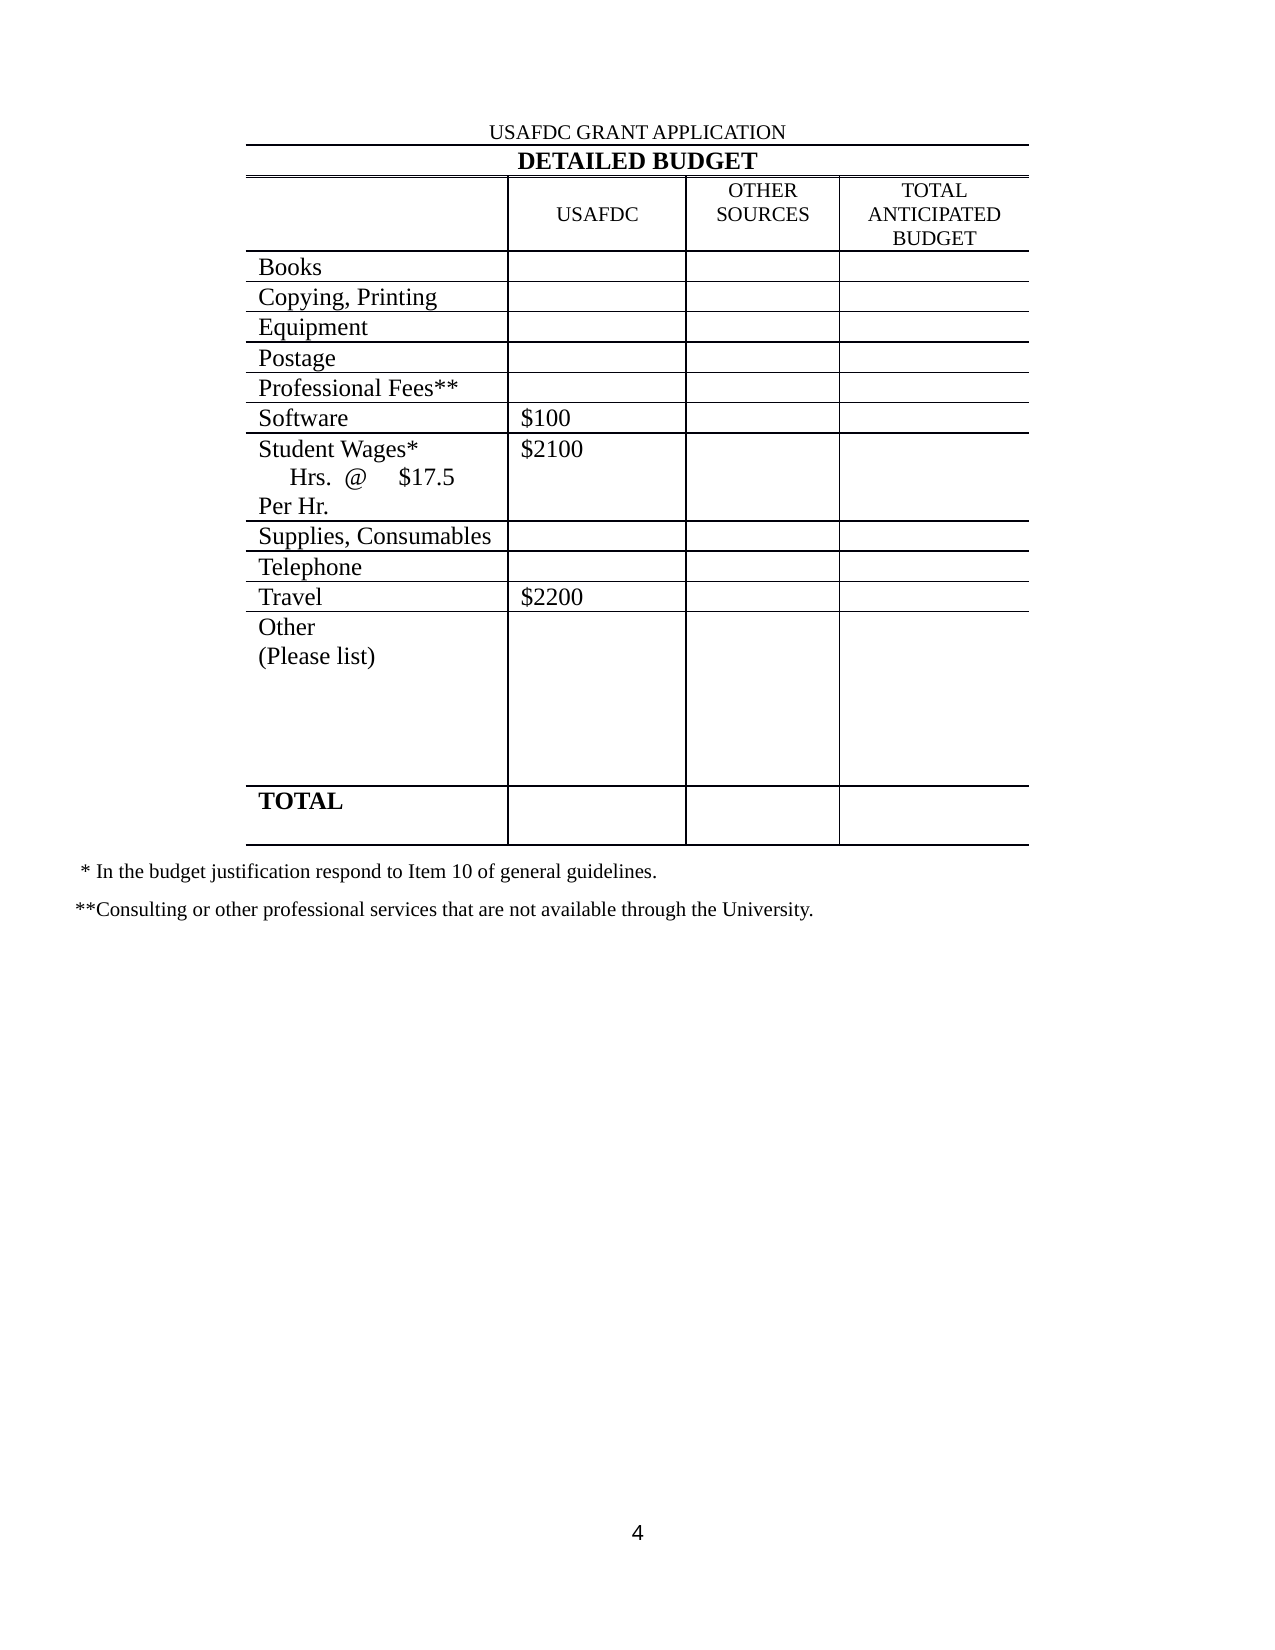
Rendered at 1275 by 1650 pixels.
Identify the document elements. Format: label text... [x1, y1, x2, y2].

table_cell [509, 282, 685, 311]
table_cell Postage [246, 343, 507, 371]
table_cell TOTAL [246, 787, 507, 844]
table_cell TOTAL ANTICIPATED BUDGET [840, 178, 1029, 250]
table_cell [509, 373, 685, 402]
table_cell OTHER SOURCES [687, 178, 839, 250]
table_cell [246, 178, 507, 250]
table_cell Travel [246, 582, 507, 611]
table_cell [840, 252, 1029, 281]
table_cell $100 [509, 403, 685, 432]
table_cell [687, 582, 839, 611]
table_cell [840, 552, 1029, 581]
table_cell [687, 403, 839, 432]
table_cell [840, 522, 1029, 550]
text * In the budget justification respond to Item 10 of general guidelines. [75, 846, 1200, 883]
table_cell [687, 522, 839, 550]
table_cell [509, 522, 685, 550]
table_cell $2100 [509, 434, 685, 520]
table_cell Books [246, 252, 507, 281]
table_cell Software [246, 403, 507, 432]
table_cell [509, 252, 685, 281]
table_cell [840, 282, 1029, 311]
table_cell [840, 403, 1029, 432]
table_cell [509, 312, 685, 341]
table_cell [840, 434, 1029, 520]
table_cell [687, 343, 839, 371]
table_cell [509, 612, 685, 785]
table_cell Telephone [246, 552, 507, 581]
text **Consulting or other professional services that are not available through the University. [75, 883, 1200, 921]
table_cell [840, 373, 1029, 402]
table_cell Supplies, Consumables [246, 522, 507, 550]
table_cell Professional Fees** [246, 373, 507, 402]
table_cell [840, 582, 1029, 611]
table_cell [840, 343, 1029, 371]
table_cell [840, 787, 1029, 844]
table_cell [687, 787, 839, 844]
table_cell Equipment [246, 312, 507, 341]
table_cell Student Wages* Hrs. @ $17.5 Per Hr. [246, 434, 507, 520]
table_cell Copying, Printing [246, 282, 507, 311]
table_cell [687, 552, 839, 581]
table_cell [840, 612, 1029, 785]
table_cell [687, 282, 839, 311]
table_cell [687, 612, 839, 785]
table_header DETAILED BUDGET [246, 146, 1029, 175]
table_cell USAFDC [509, 178, 685, 250]
table_cell [687, 252, 839, 281]
table_cell [840, 312, 1029, 341]
table_cell Other (Please list) [246, 612, 507, 785]
table_cell [687, 312, 839, 341]
table_cell [509, 552, 685, 581]
table_cell [509, 343, 685, 371]
table_cell [687, 373, 839, 402]
table_cell $2200 [509, 582, 685, 611]
table_cell [687, 434, 839, 520]
table_cell [509, 787, 685, 844]
